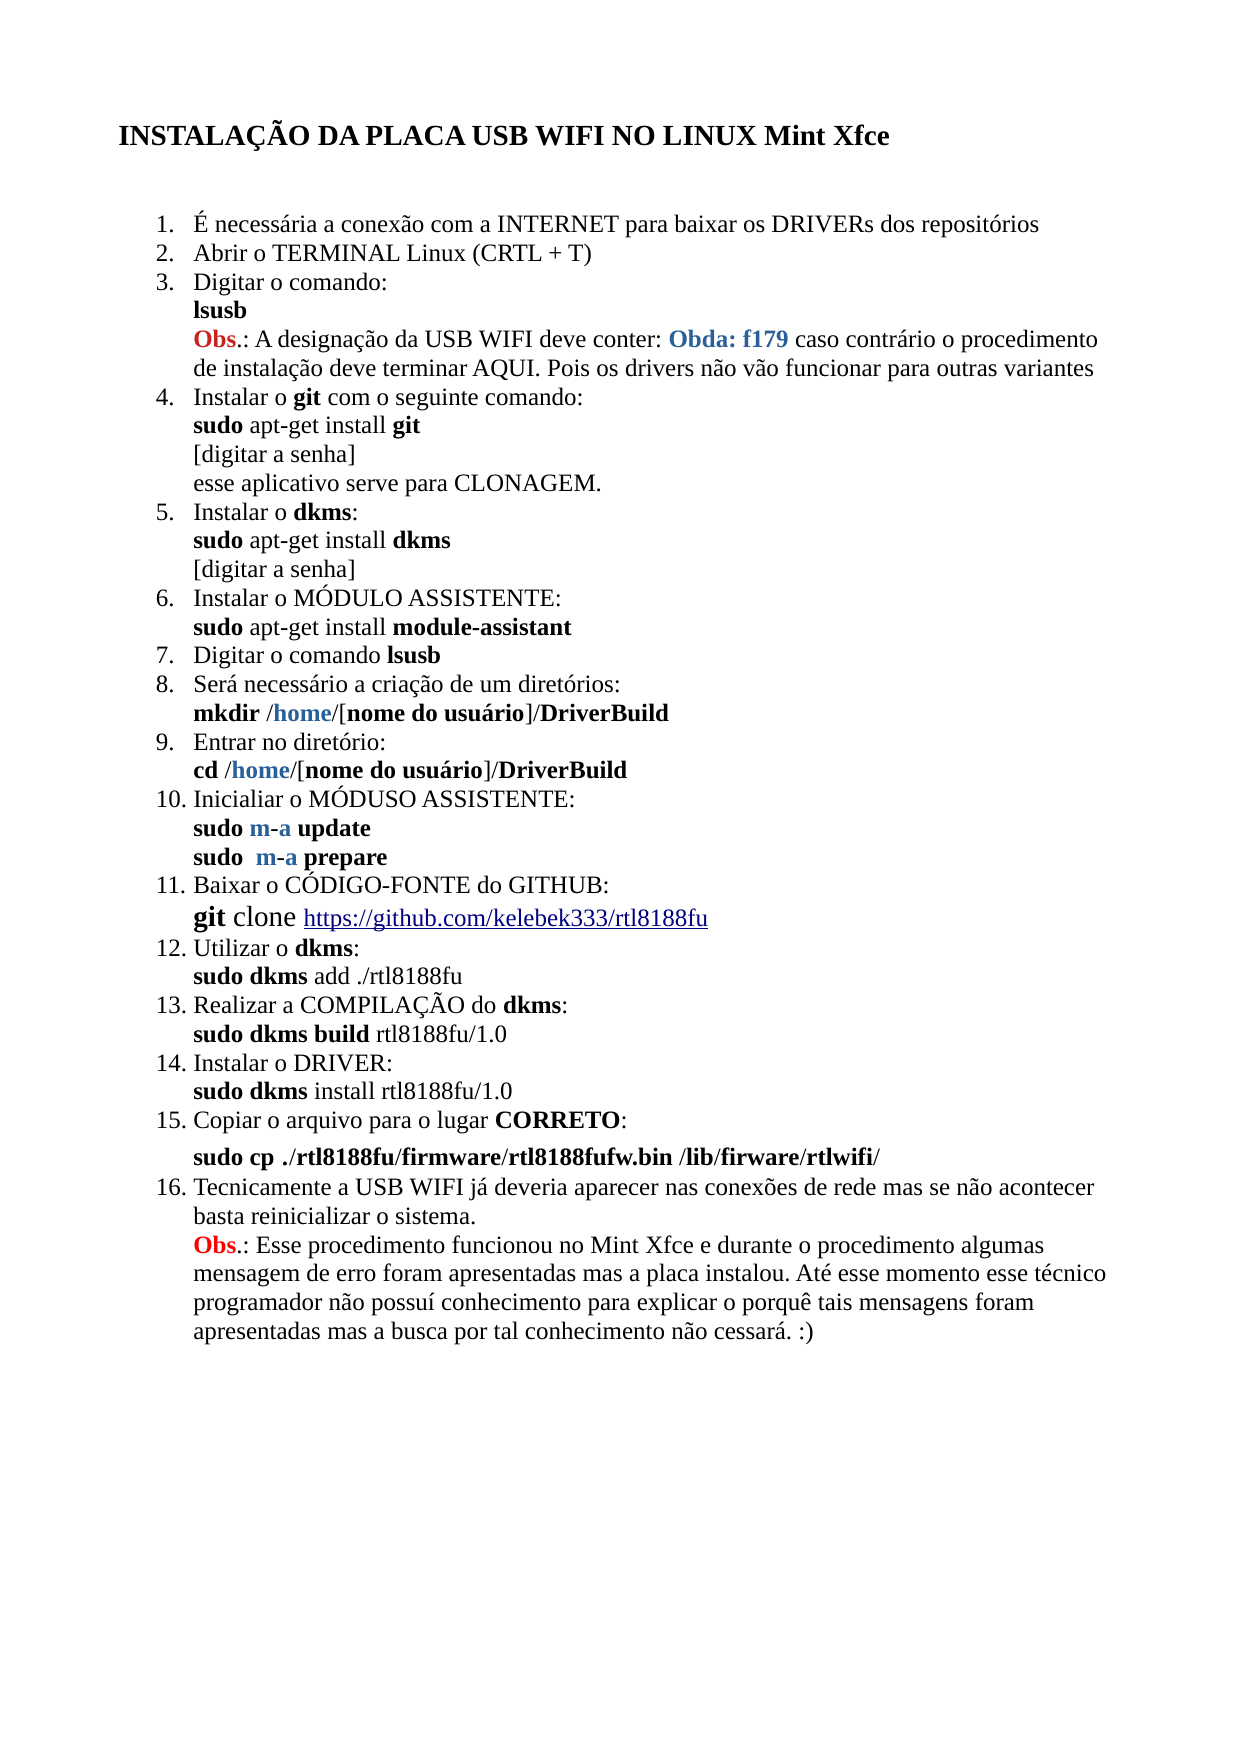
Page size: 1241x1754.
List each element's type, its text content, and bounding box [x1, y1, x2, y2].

list [digitar a senha] [156, 554, 1122, 583]
list Inicialiar o MÓDUSO ASSISTENTE: [156, 784, 1122, 813]
list sudo m-a update [156, 813, 1122, 842]
list Realizar a COMPILAÇÃO do dkms: [156, 990, 1122, 1019]
list sudo dkms build rtl8188fu/1.0 [156, 1019, 1122, 1048]
list Tecnicamente a USB WIFI já deveria aparecer nas conexões de rede mas se não acontecer basta reinicializar o sistema. [156, 1172, 1122, 1230]
list esse aplicativo serve para CLONAGEM. [156, 468, 1122, 497]
list Será necessário a criação de um diretórios: [156, 669, 1122, 698]
list Baixar o CÓDIGO-FONTE do GITHUB: [156, 870, 1122, 899]
list Abrir o TERMINAL Linux (CRTL + T) [156, 238, 1122, 267]
list sudo dkms install rtl8188fu/1.0 [156, 1076, 1122, 1105]
list sudo apt-get install git [156, 410, 1122, 439]
list Digitar o comando: [156, 267, 1122, 295]
list Utilizar o dkms: [156, 933, 1122, 961]
list git clone https://github.com/kelebek333/rtl8188fu [156, 899, 1122, 933]
list mkdir /home/[nome do usuário]/DriverBuild [156, 698, 1122, 727]
list sudo apt-get install dkms [156, 525, 1122, 554]
list Copiar o arquivo para o lugar CORRETO: [156, 1105, 1122, 1134]
text INSTALAÇÃO DA PLACA USB WIFI NO LINUX Mint Xfce [118, 118, 1122, 152]
list sudo m-a prepare [156, 842, 1122, 870]
list Instalar o git com o seguinte comando: [156, 382, 1122, 410]
list É necessária a conexão com a INTERNET para baixar os DRIVERs dos repositórios [156, 209, 1122, 238]
list Instalar o DRIVER: [156, 1048, 1122, 1076]
list cd /home/[nome do usuário]/DriverBuild [156, 755, 1122, 784]
list sudo apt-get install module-assistant [156, 612, 1122, 640]
list Digitar o comando lsusb [156, 640, 1122, 669]
list Instalar o dkms: [156, 497, 1122, 525]
list sudo dkms add ./rtl8188fu [156, 961, 1122, 990]
list Obs.: A designação da USB WIFI deve conter: Obda: f179 caso contrário o procedimento de instalação deve terminar AQUI. Pois os drivers não vão funcionar para outras variantes [156, 324, 1122, 382]
list sudo cp ./rtl8188fu/firmware/rtl8188fufw.bin /lib/firware/rtlwifi/ [156, 1134, 1122, 1172]
list Obs.: Esse procedimento funcionou no Mint Xfce e durante o procedimento algumas mensagem de erro foram apresentadas mas a placa instalou. Até esse momento esse técnico programador não possuí conhecimento para explicar o porquê tais mensagens foram apresentadas mas a busca por tal conhecimento não cessará. :) [156, 1230, 1122, 1345]
list Instalar o MÓDULO ASSISTENTE: [156, 583, 1122, 612]
list [digitar a senha] [156, 439, 1122, 468]
list Entrar no diretório: [156, 727, 1122, 755]
list lsusb [156, 295, 1122, 324]
